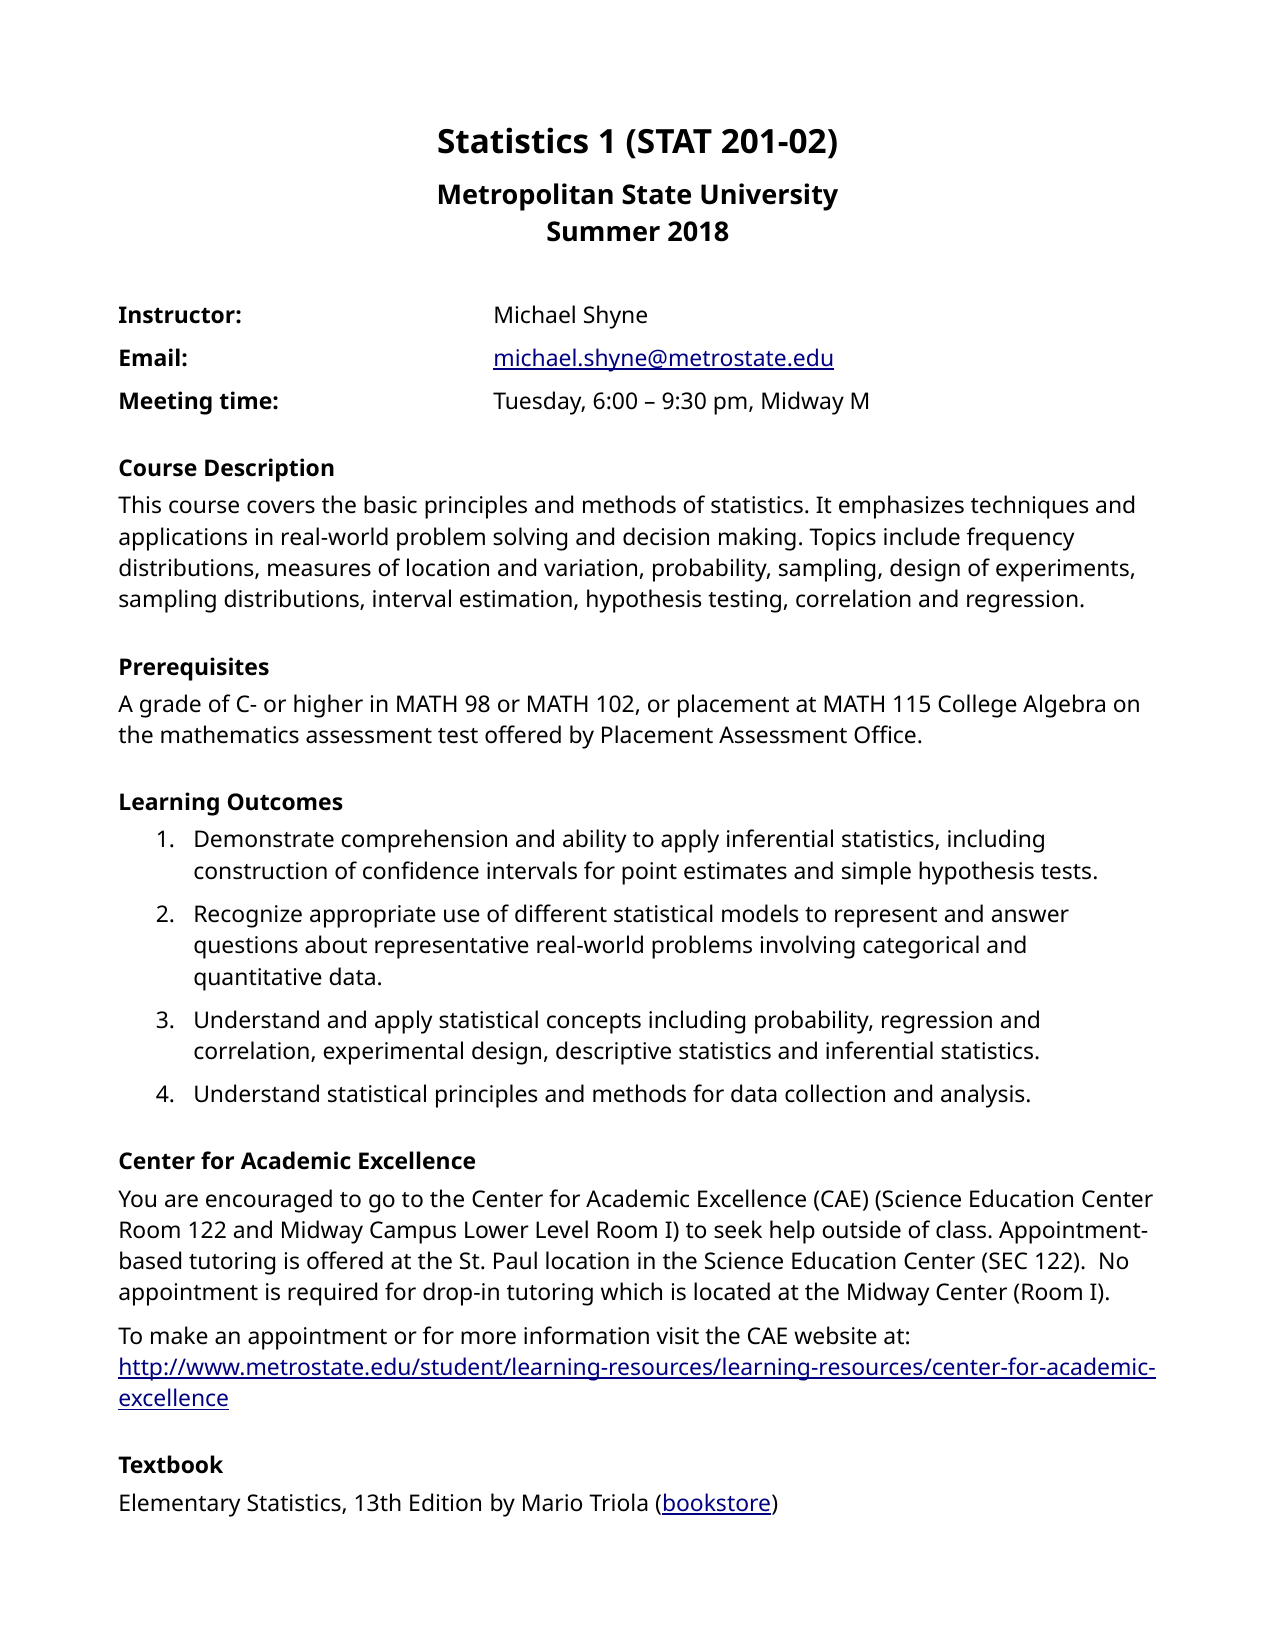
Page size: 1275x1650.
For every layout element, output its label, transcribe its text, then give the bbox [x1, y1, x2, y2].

text Course Description [118, 452, 1157, 483]
text Center for Academic Excellence [118, 1145, 1157, 1177]
text Elementary Statistics, 13th Edition by Mario Triola (bookstore) [118, 1487, 1157, 1518]
text Prerequisites [118, 650, 1157, 682]
text This course covers the basic principles and methods of statistics. It emphasizes techniques and applications in real-world problem solving and decision making. Topics include frequency distributions, measures of location and variation, probability, sampling, design of experiments, sampling distributions, interval estimation, hypothesis testing, correlation and regression. [118, 489, 1157, 614]
list Understand and apply statistical concepts including probability, regression and correlation, experimental design, descriptive statistics and inferential statistics. [156, 1004, 1157, 1066]
list Understand statistical principles and methods for data collection and analysis. [156, 1078, 1157, 1109]
subtitle Metropolitan State University [118, 176, 1157, 212]
text Textbook [118, 1449, 1157, 1481]
text To make an appointment or for more information visit the CAE website at: http://www.metrostate.edu/student/learning-resources/learning-resources/center-for-academic-excellence [118, 1319, 1157, 1413]
title Statistics 1 (STAT 201-02) [118, 118, 1157, 163]
text Instructor: Michael Shyne [118, 298, 1157, 330]
list Recognize appropriate use of different statistical models to represent and answer questions about representative real-world problems involving categorical and quantitative data. [156, 898, 1157, 992]
text Meeting time: Tuesday, 6:00 – 9:30 pm, Midway M [118, 385, 1157, 416]
list Demonstrate comprehension and ability to apply inferential statistics, including construction of confidence intervals for point estimates and simple hypothesis tests. [156, 823, 1157, 886]
text Learning Outcomes [118, 786, 1157, 817]
text You are encouraged to go to the Center for Academic Excellence (CAE) (Science Education Center Room 122 and Midway Campus Lower Level Room I) to seek help outside of class. Appointment-based tutoring is offered at the St. Paul location in the Science Education Center (SEC 122). No appointment is required for drop-in tutoring which is located at the Midway Center (Room I). [118, 1183, 1157, 1308]
text Email: michael.shyne@metrostate.edu [118, 342, 1157, 373]
text A grade of C- or higher in MATH 98 or MATH 102, or placement at MATH 115 College Algebra on the mathematics assessment test offered by Placement Assessment Office. [118, 688, 1157, 750]
subtitle Summer 2018 [118, 212, 1157, 249]
